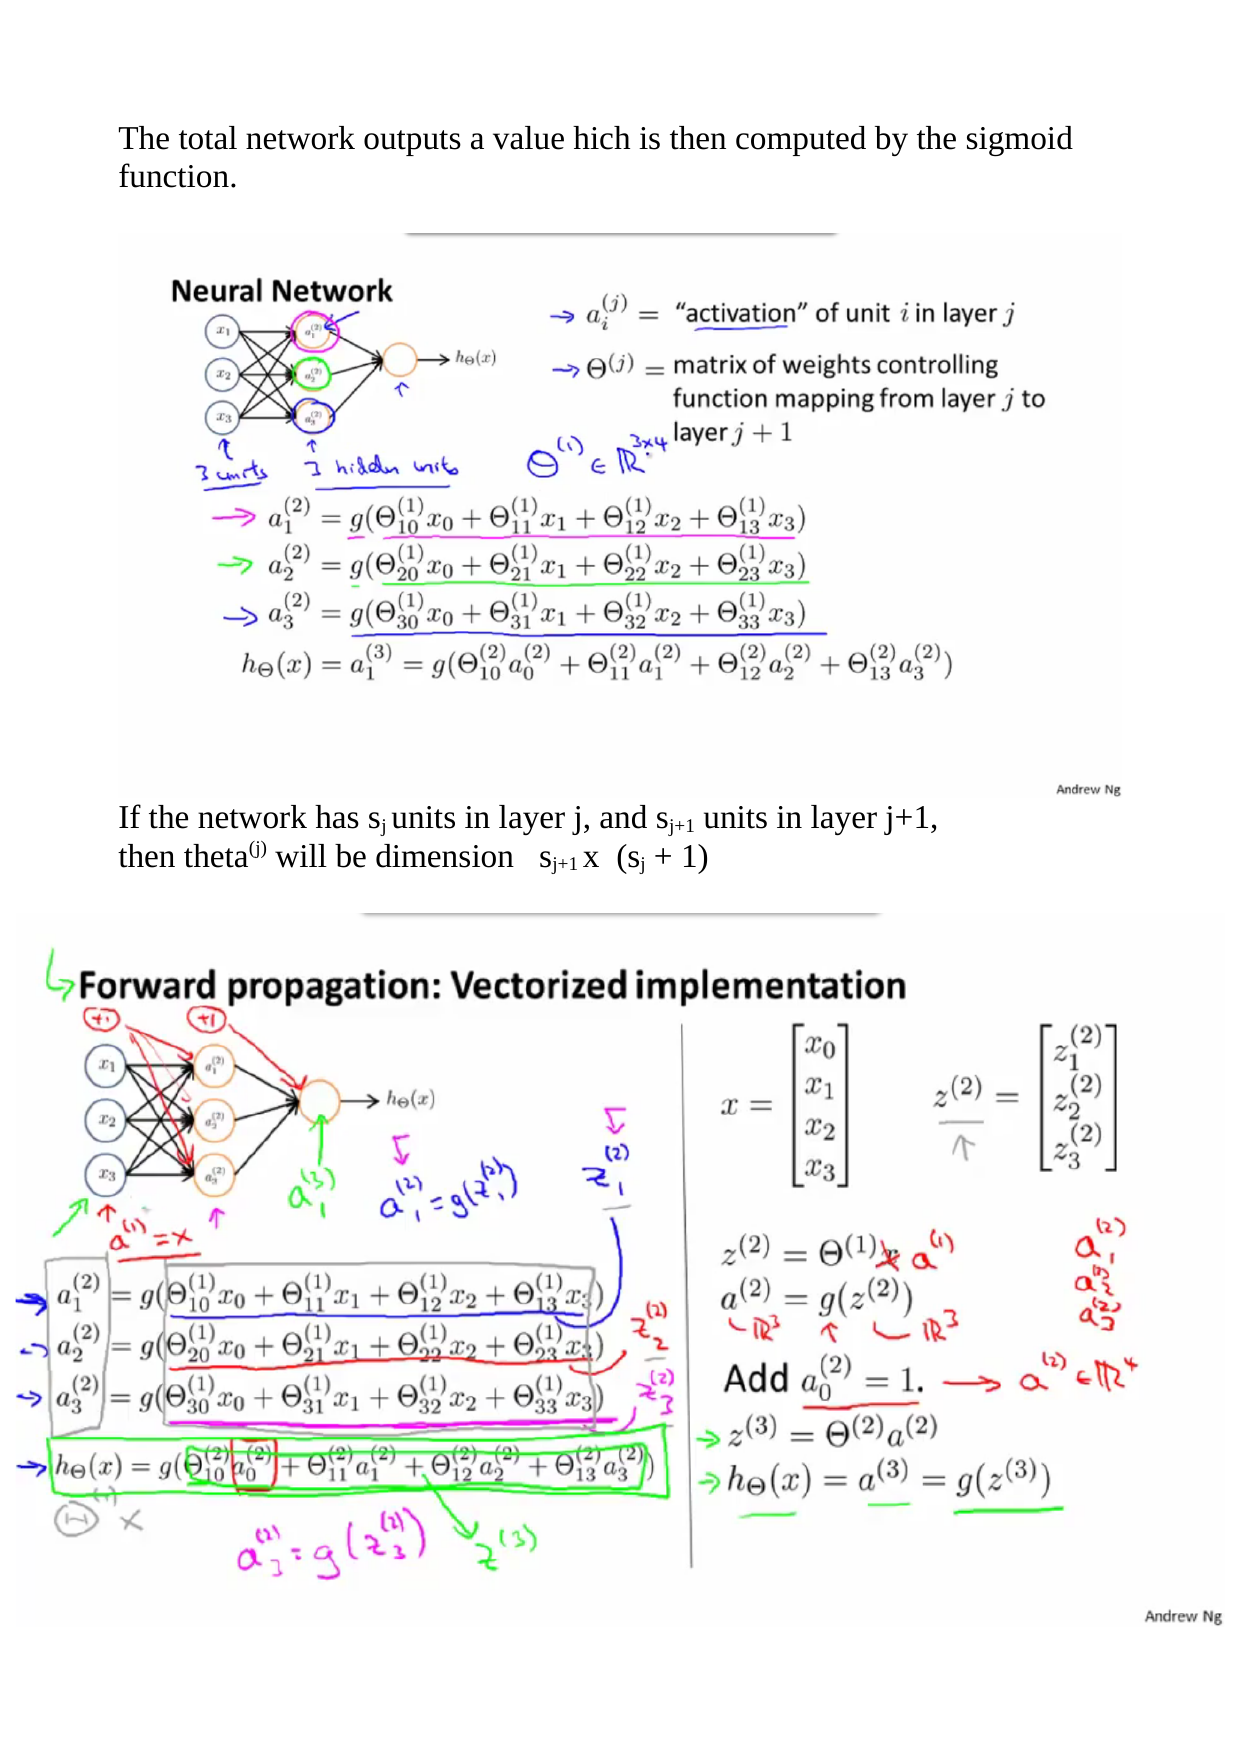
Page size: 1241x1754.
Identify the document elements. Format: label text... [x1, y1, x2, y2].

picture [15, 913, 1225, 1627]
picture [118, 233, 1123, 798]
text If the network has sj units in layer j, and sj+1 units in layer j+1, [118, 798, 1122, 836]
text The total network outputs a value hich is then computed by the sigmoid function. [118, 118, 1122, 195]
text then theta(j) will be dimension sj+1 x (sj + 1) [118, 836, 1122, 874]
